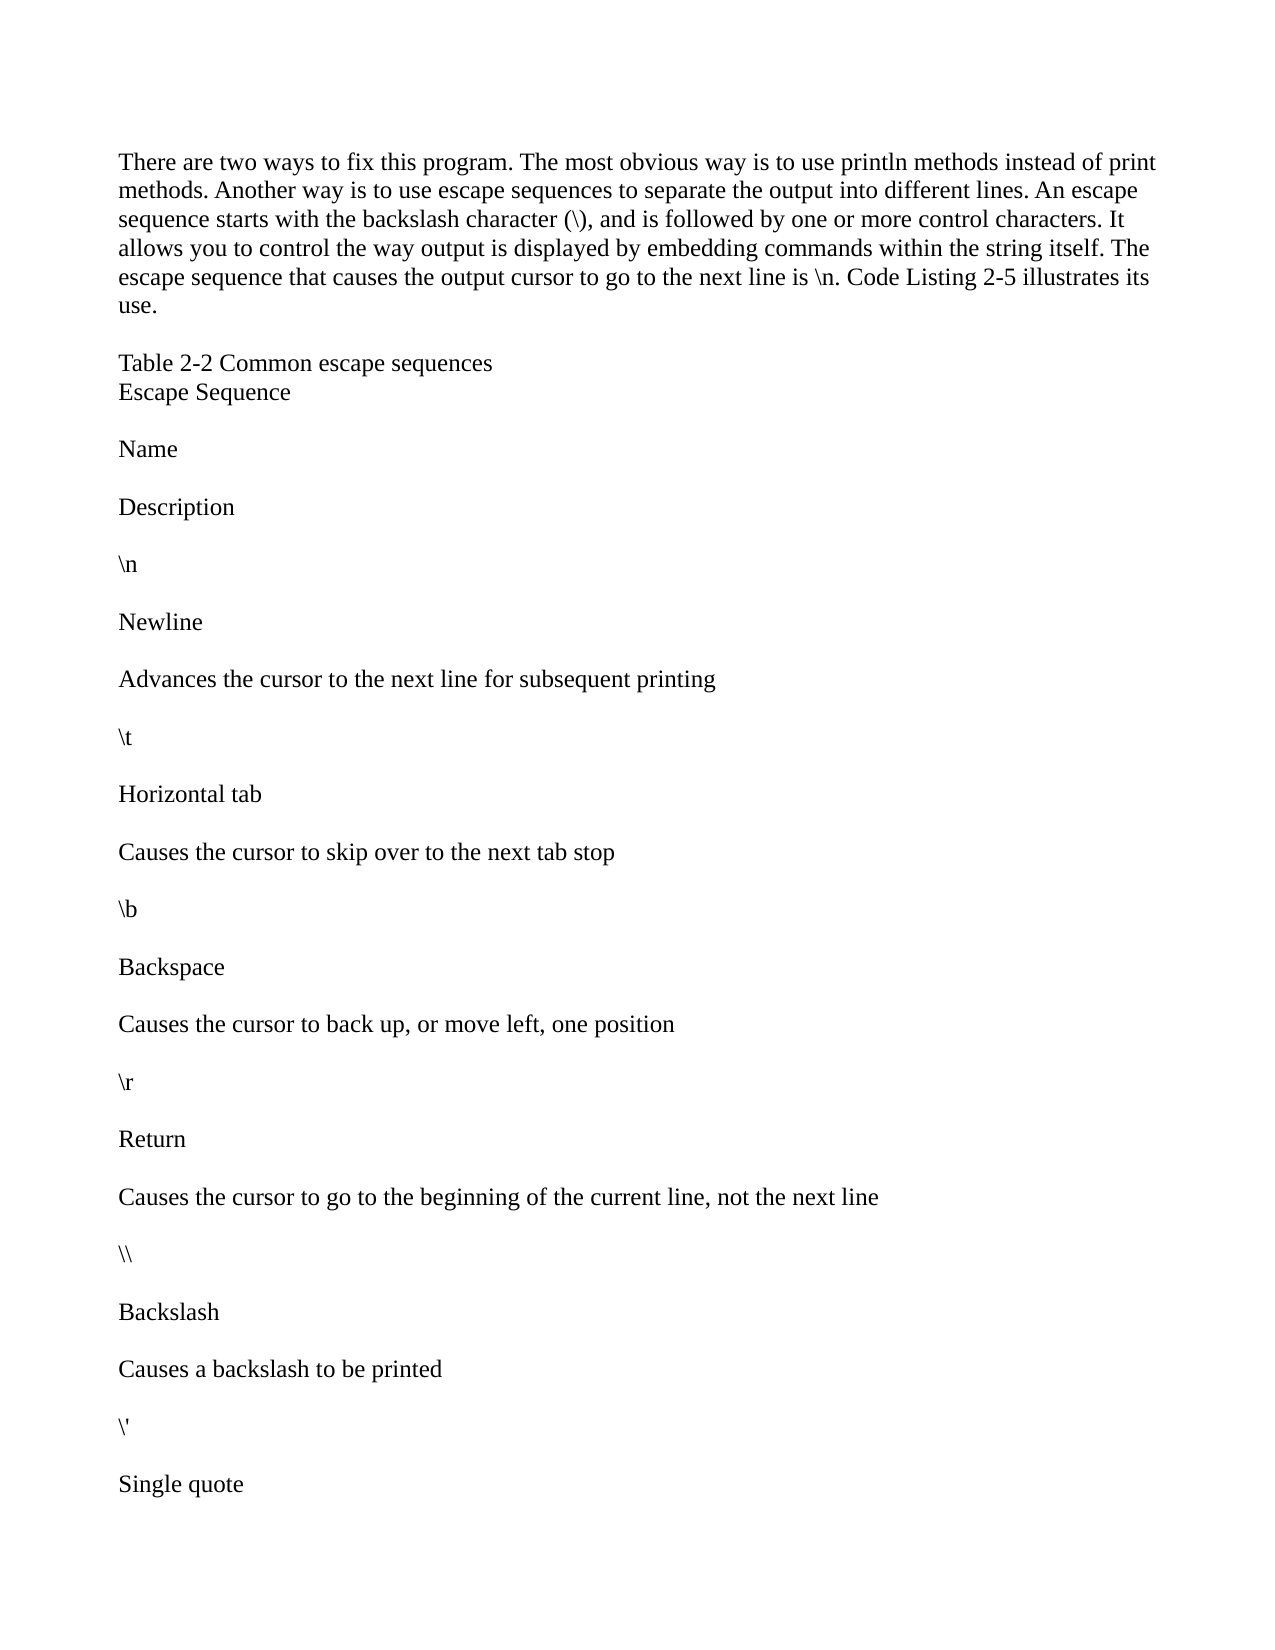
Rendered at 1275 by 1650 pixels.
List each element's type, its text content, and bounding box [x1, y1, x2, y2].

text \r [118, 1067, 1157, 1096]
text Table 2-2 Common escape sequences [118, 348, 1157, 377]
text Advances the cursor to the next line for subsequent printing [118, 664, 1157, 693]
text Horizontal tab [118, 779, 1157, 808]
text Backslash [118, 1297, 1157, 1326]
text Escape Sequence [118, 377, 1157, 406]
text Single quote [118, 1469, 1157, 1498]
text \b [118, 894, 1157, 923]
text Causes the cursor to skip over to the next tab stop [118, 837, 1157, 866]
text Backspace [118, 952, 1157, 981]
text \\ [118, 1239, 1157, 1268]
text \t [118, 722, 1157, 751]
text Causes a backslash to be printed [118, 1354, 1157, 1383]
text Causes the cursor to go to the beginning of the current line, not the next line [118, 1182, 1157, 1211]
text Description [118, 492, 1157, 521]
text There are two ways to fix this program. The most obvious way is to use println methods instead of print methods. Another way is to use escape sequences to separate the output into different lines. An escape sequence starts with the backslash character (\), and is followed by one or more control characters. It allows you to control the way output is displayed by embedding commands within the string itself. The escape sequence that causes the output cursor to go to the next line is \n. Code Listing 2-5 illustrates its use. [118, 147, 1157, 319]
text Newline [118, 607, 1157, 636]
text \n [118, 549, 1157, 578]
text Return [118, 1124, 1157, 1153]
text Causes the cursor to back up, or move left, one position [118, 1009, 1157, 1038]
text \' [118, 1412, 1157, 1441]
text Name [118, 434, 1157, 463]
